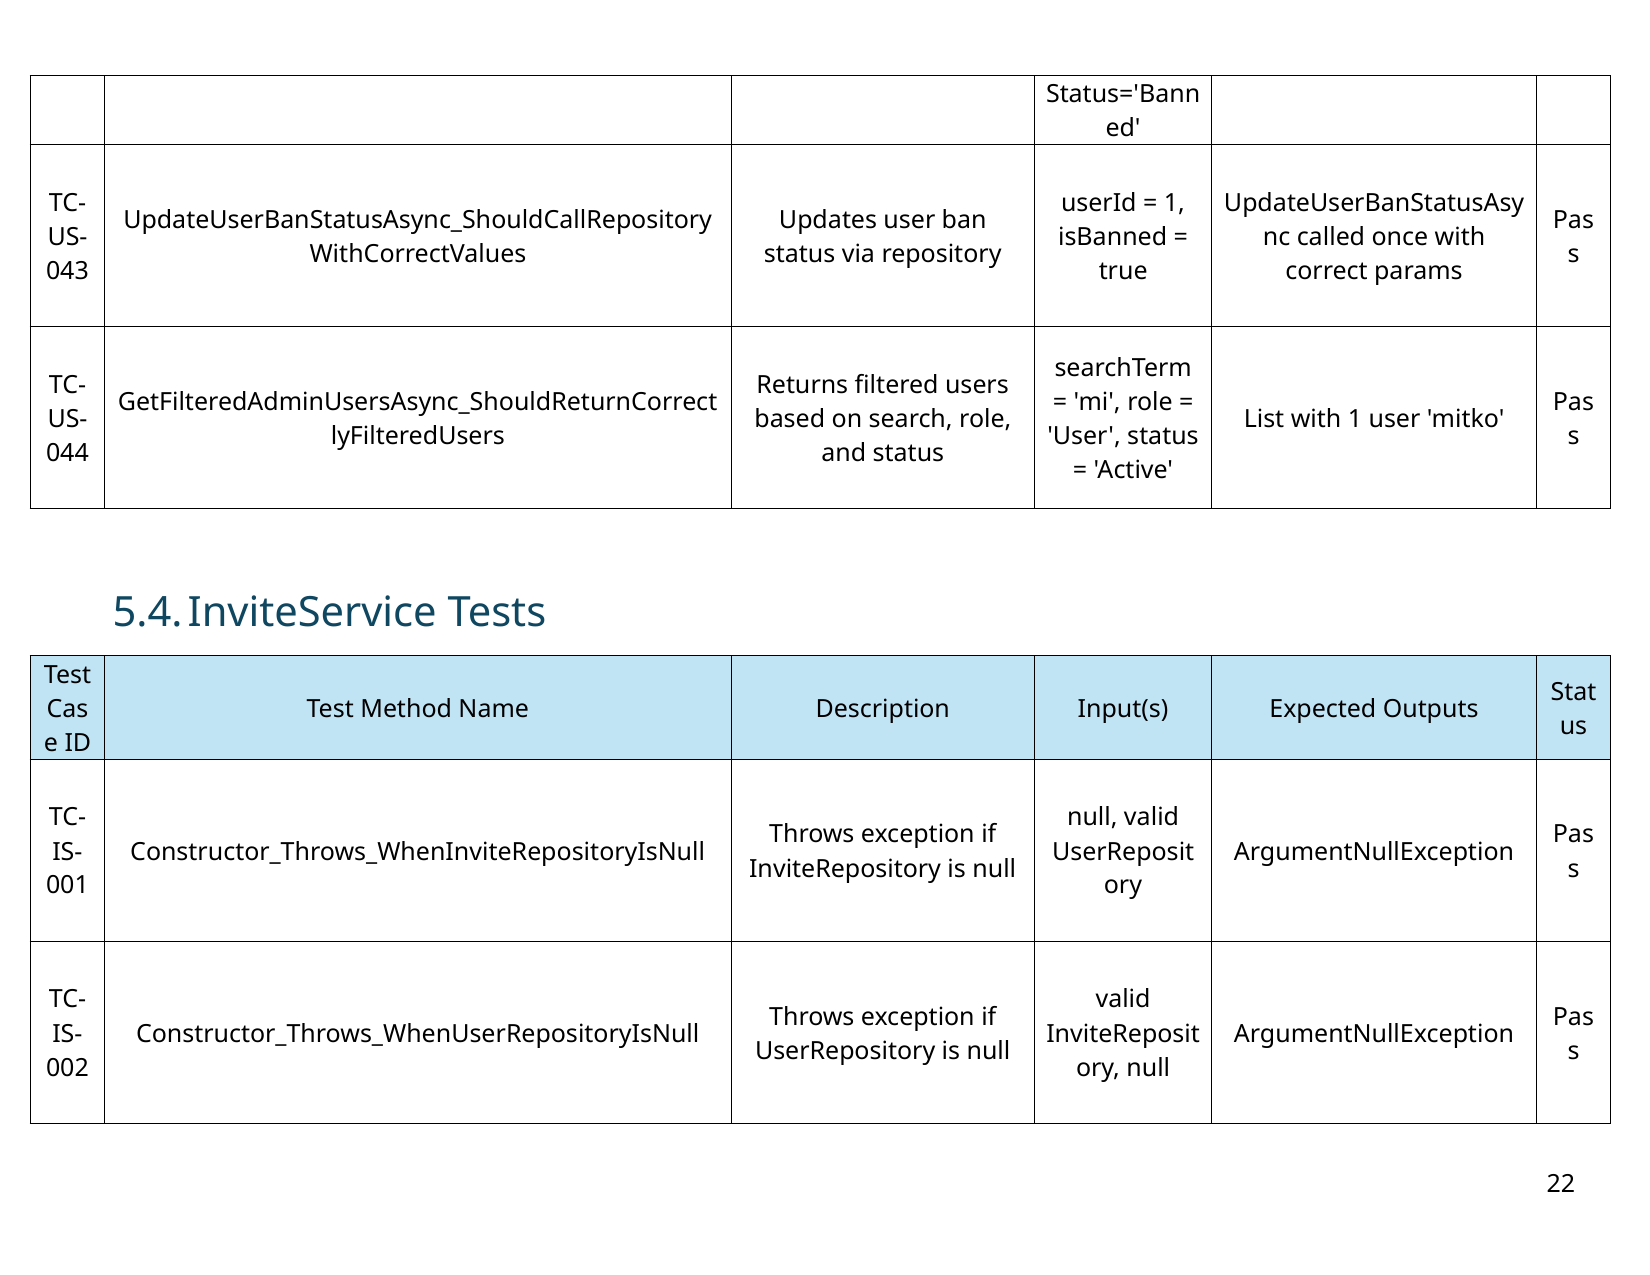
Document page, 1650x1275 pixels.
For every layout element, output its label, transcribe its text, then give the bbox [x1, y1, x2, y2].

table_header Expected Outputs [1212, 656, 1536, 759]
table_cell Pass [1537, 942, 1610, 1123]
table_header Test Case ID [31, 656, 104, 759]
table_header Input(s) [1035, 656, 1211, 759]
table_cell ArgumentNullException [1212, 760, 1536, 941]
table_cell null, valid UserRepository [1035, 760, 1211, 941]
table_cell Status='Banned' [1035, 76, 1211, 144]
table_header Description [732, 656, 1034, 759]
table_cell UpdateUserBanStatusAsync called once with correct params [1212, 145, 1536, 326]
table_cell Constructor_Throws_WhenInviteRepositoryIsNull [105, 760, 731, 941]
table_cell TC-IS-001 [31, 760, 104, 941]
table_cell TC-IS-002 [31, 942, 104, 1123]
table_cell valid InviteRepository, null [1035, 942, 1211, 1123]
table_cell Pass [1537, 327, 1610, 508]
table_cell Updates user ban status via repository [732, 145, 1034, 326]
table_cell Throws exception if UserRepository is null [732, 942, 1034, 1123]
table_cell ArgumentNullException [1212, 942, 1536, 1123]
table_cell Pass [1537, 145, 1610, 326]
table_cell TC-US-044 [31, 327, 104, 508]
table_cell Constructor_Throws_WhenUserRepositoryIsNull [105, 942, 731, 1123]
subtitle InviteService Tests [112, 582, 1575, 639]
table_cell [105, 76, 731, 144]
table_cell [31, 76, 104, 144]
table_cell Throws exception if InviteRepository is null [732, 760, 1034, 941]
table_cell searchTerm = 'mi', role = 'User', status = 'Active' [1035, 327, 1211, 508]
table_cell UpdateUserBanStatusAsync_ShouldCallRepositoryWithCorrectValues [105, 145, 731, 326]
table_cell [1537, 76, 1610, 144]
table_header Test Method Name [105, 656, 731, 759]
table_cell [732, 76, 1034, 144]
table_cell GetFilteredAdminUsersAsync_ShouldReturnCorrectlyFilteredUsers [105, 327, 731, 508]
table_cell Pass [1537, 760, 1610, 941]
table_cell [1212, 76, 1536, 144]
table_cell Returns filtered users based on search, role, and status [732, 327, 1034, 508]
table_cell userId = 1, isBanned = true [1035, 145, 1211, 326]
table_cell TC-US-043 [31, 145, 104, 326]
table_header Status [1537, 656, 1610, 759]
table_cell List with 1 user 'mitko' [1212, 327, 1536, 508]
